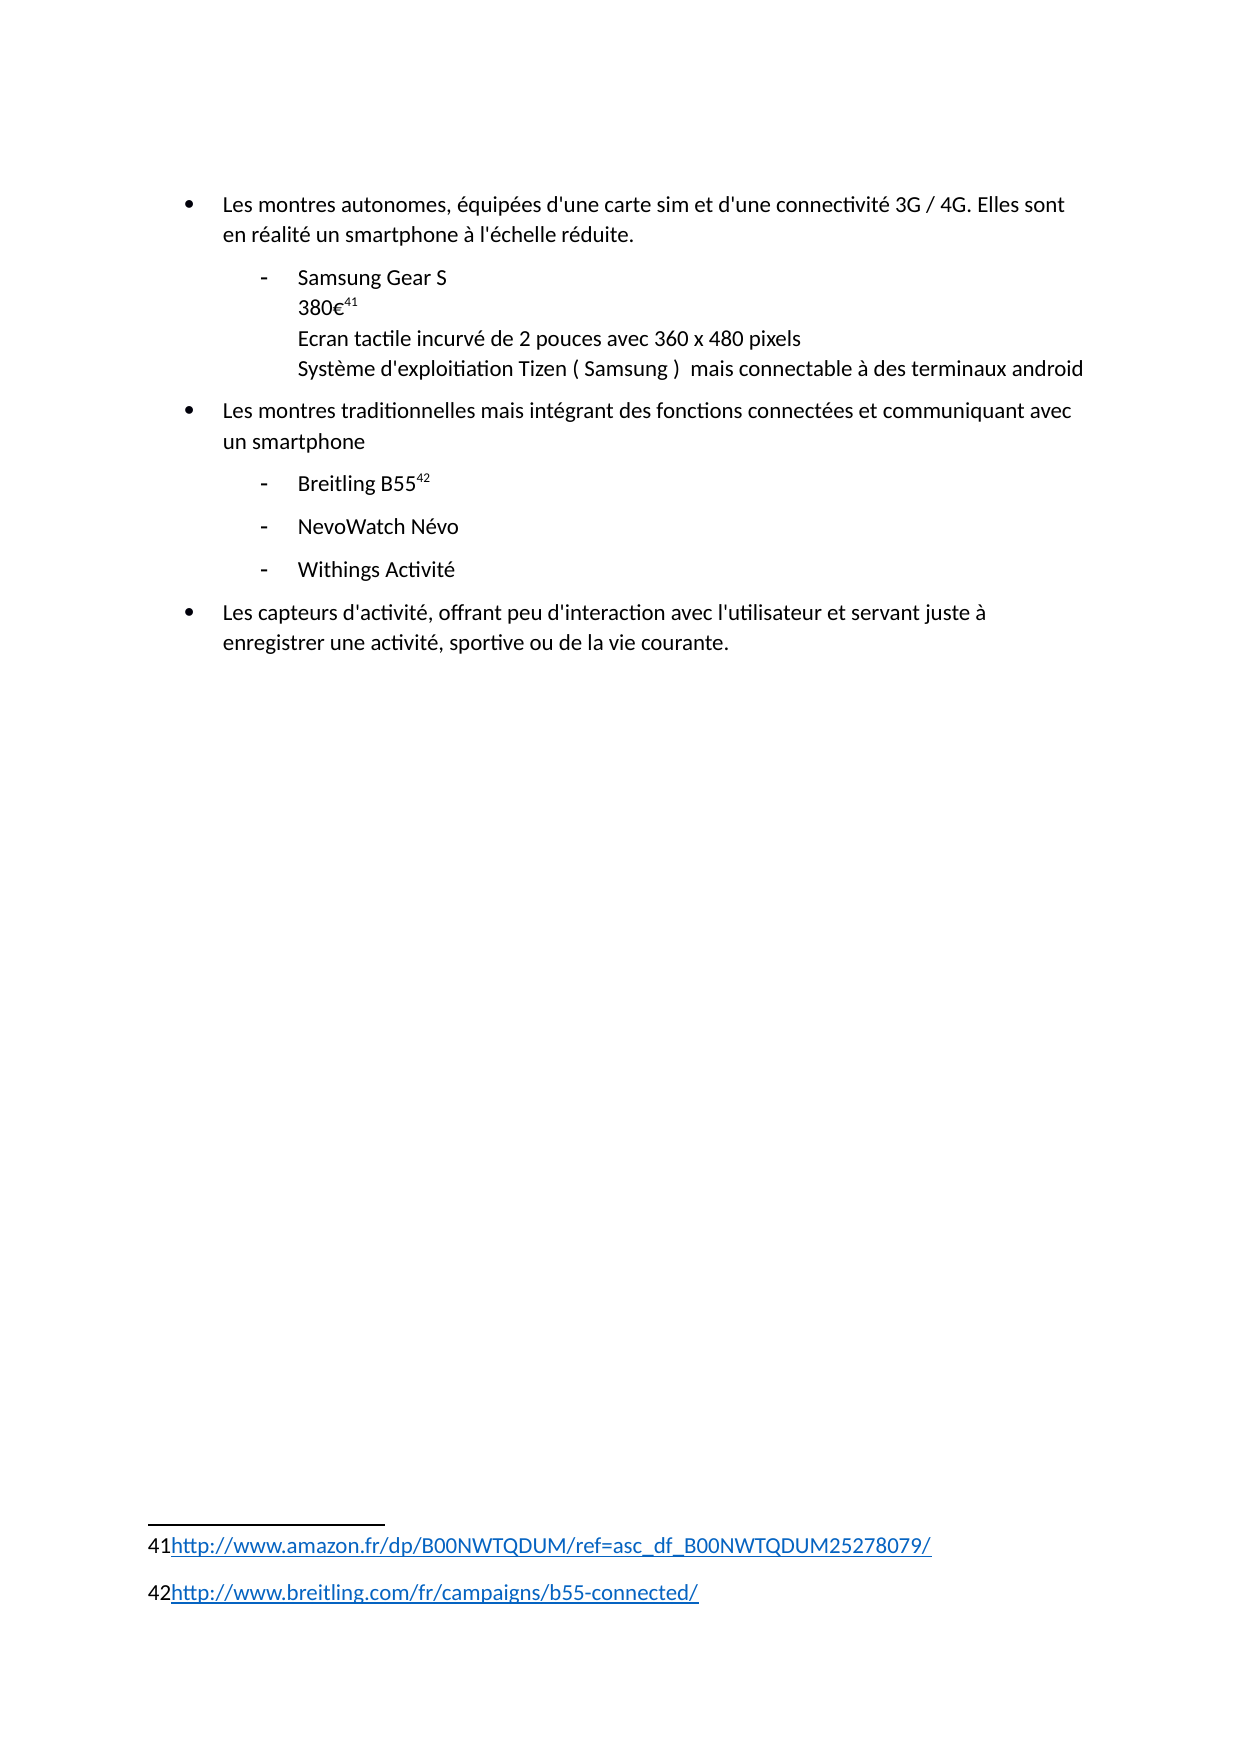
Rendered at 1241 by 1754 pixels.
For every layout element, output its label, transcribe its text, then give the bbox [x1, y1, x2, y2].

list Samsung Gear S 380€ Ecran tactile incurvé de 2 pouces avec 360 x 480 pixels Système d'exploitiation Tizen ( Samsung ) mais connectable à des terminaux android [260, 263, 1093, 382]
list Les montres autonomes, équipées d'une carte sim et d'une connectivité 3G / 4G. Elles sont en réalité un smartphone à l'échelle réduite. [185, 190, 1093, 248]
list NevoWatch Névo [260, 512, 1093, 540]
list http://www.amazon.fr/dp/B00NWTQDUM/ref=asc_df_B00NWTQDUM25278079/ [148, 1531, 1093, 1559]
list Les montres traditionnelles mais intégrant des fonctions connectées et communiquant avec un smartphone [185, 397, 1093, 455]
list Breitling B55 [260, 469, 1093, 497]
list http://www.breitling.com/fr/campaigns/b55-connected/ [148, 1578, 1093, 1606]
list Withings Activité [260, 555, 1093, 583]
list Les capteurs d'activité, offrant peu d'interaction avec l'utilisateur et servant juste à enregistrer une activité, sportive ou de la vie courante. [185, 598, 1093, 656]
